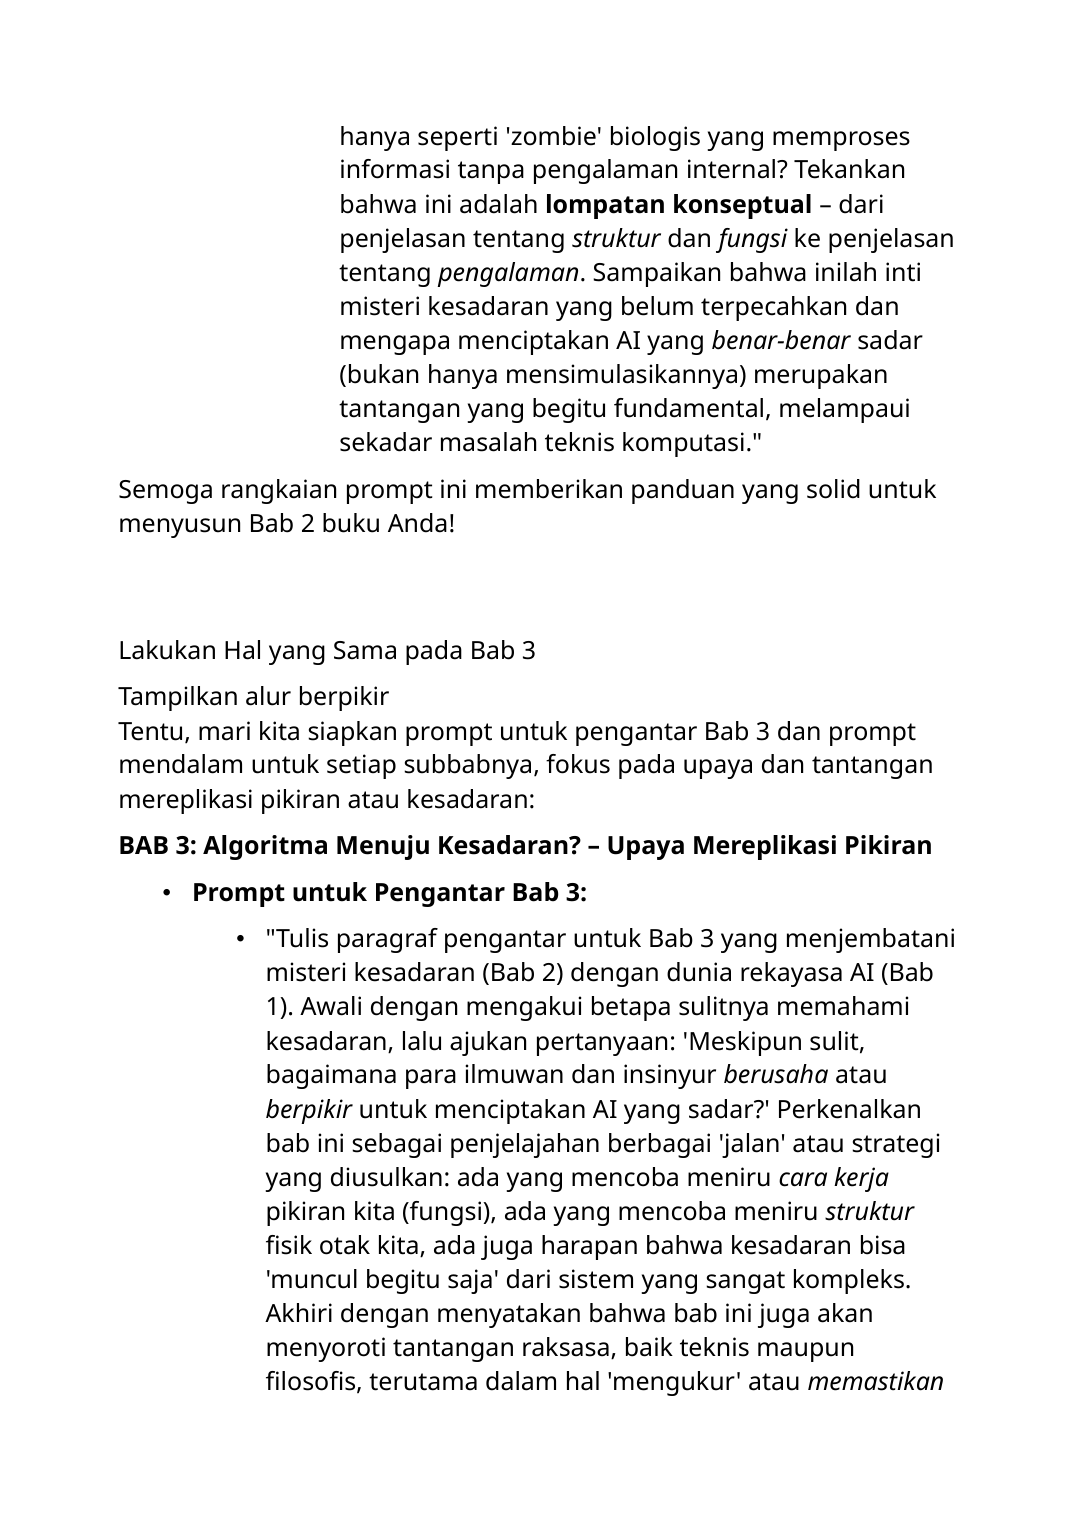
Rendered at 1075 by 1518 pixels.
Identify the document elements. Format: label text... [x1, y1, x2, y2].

text Lakukan Hal yang Sama pada Bab 3 [118, 632, 957, 667]
text Tampilkan alur berpikir [118, 679, 957, 713]
list hanya seperti 'zombie' biologis yang memproses informasi tanpa pengalaman internal? Tekankan bahwa ini adalah lompatan konseptual – dari penjelasan tentang struktur dan fungsi ke penjelasan tentang pengalaman. Sampaikan bahwa inilah inti misteri kesadaran yang belum terpecahkan dan mengapa menciptakan AI yang benar-benar sadar (bukan hanya mensimulasikannya) merupakan tantangan yang begitu fundamental, melampaui sekadar masalah teknis komputasi." [309, 118, 957, 459]
text Tentu, mari kita siapkan prompt untuk pengantar Bab 3 dan prompt mendalam untuk setiap subbabnya, fokus pada upaya dan tantangan mereplikasi pikiran atau kesadaran: [118, 713, 957, 815]
list Prompt untuk Pengantar Bab 3: [162, 874, 957, 908]
text BAB 3: Algoritma Menuju Kesadaran? – Upaya Mereplikasi Pikiran [118, 828, 957, 862]
text Semoga rangkaian prompt ini memberikan panduan yang solid untuk menyusun Bab 2 buku Anda! [118, 471, 957, 539]
list "Tulis paragraf pengantar untuk Bab 3 yang menjembatani misteri kesadaran (Bab 2) dengan dunia rekayasa AI (Bab 1). Awali dengan mengakui betapa sulitnya memahami kesadaran, lalu ajukan pertanyaan: 'Meskipun sulit, bagaimana para ilmuwan dan insinyur berusaha atau berpikir untuk menciptakan AI yang sadar?' Perkenalkan bab ini sebagai penjelajahan berbagai 'jalan' atau strategi yang diusulkan: ada yang mencoba meniru cara kerja pikiran kita (fungsi), ada yang mencoba meniru struktur fisik otak kita, ada juga harapan bahwa kesadaran bisa 'muncul begitu saja' dari sistem yang sangat kompleks. Akhiri dengan menyatakan bahwa bab ini juga akan menyoroti tantangan raksasa, baik teknis maupun filosofis, terutama dalam hal 'mengukur' atau memastikan [236, 921, 957, 1398]
